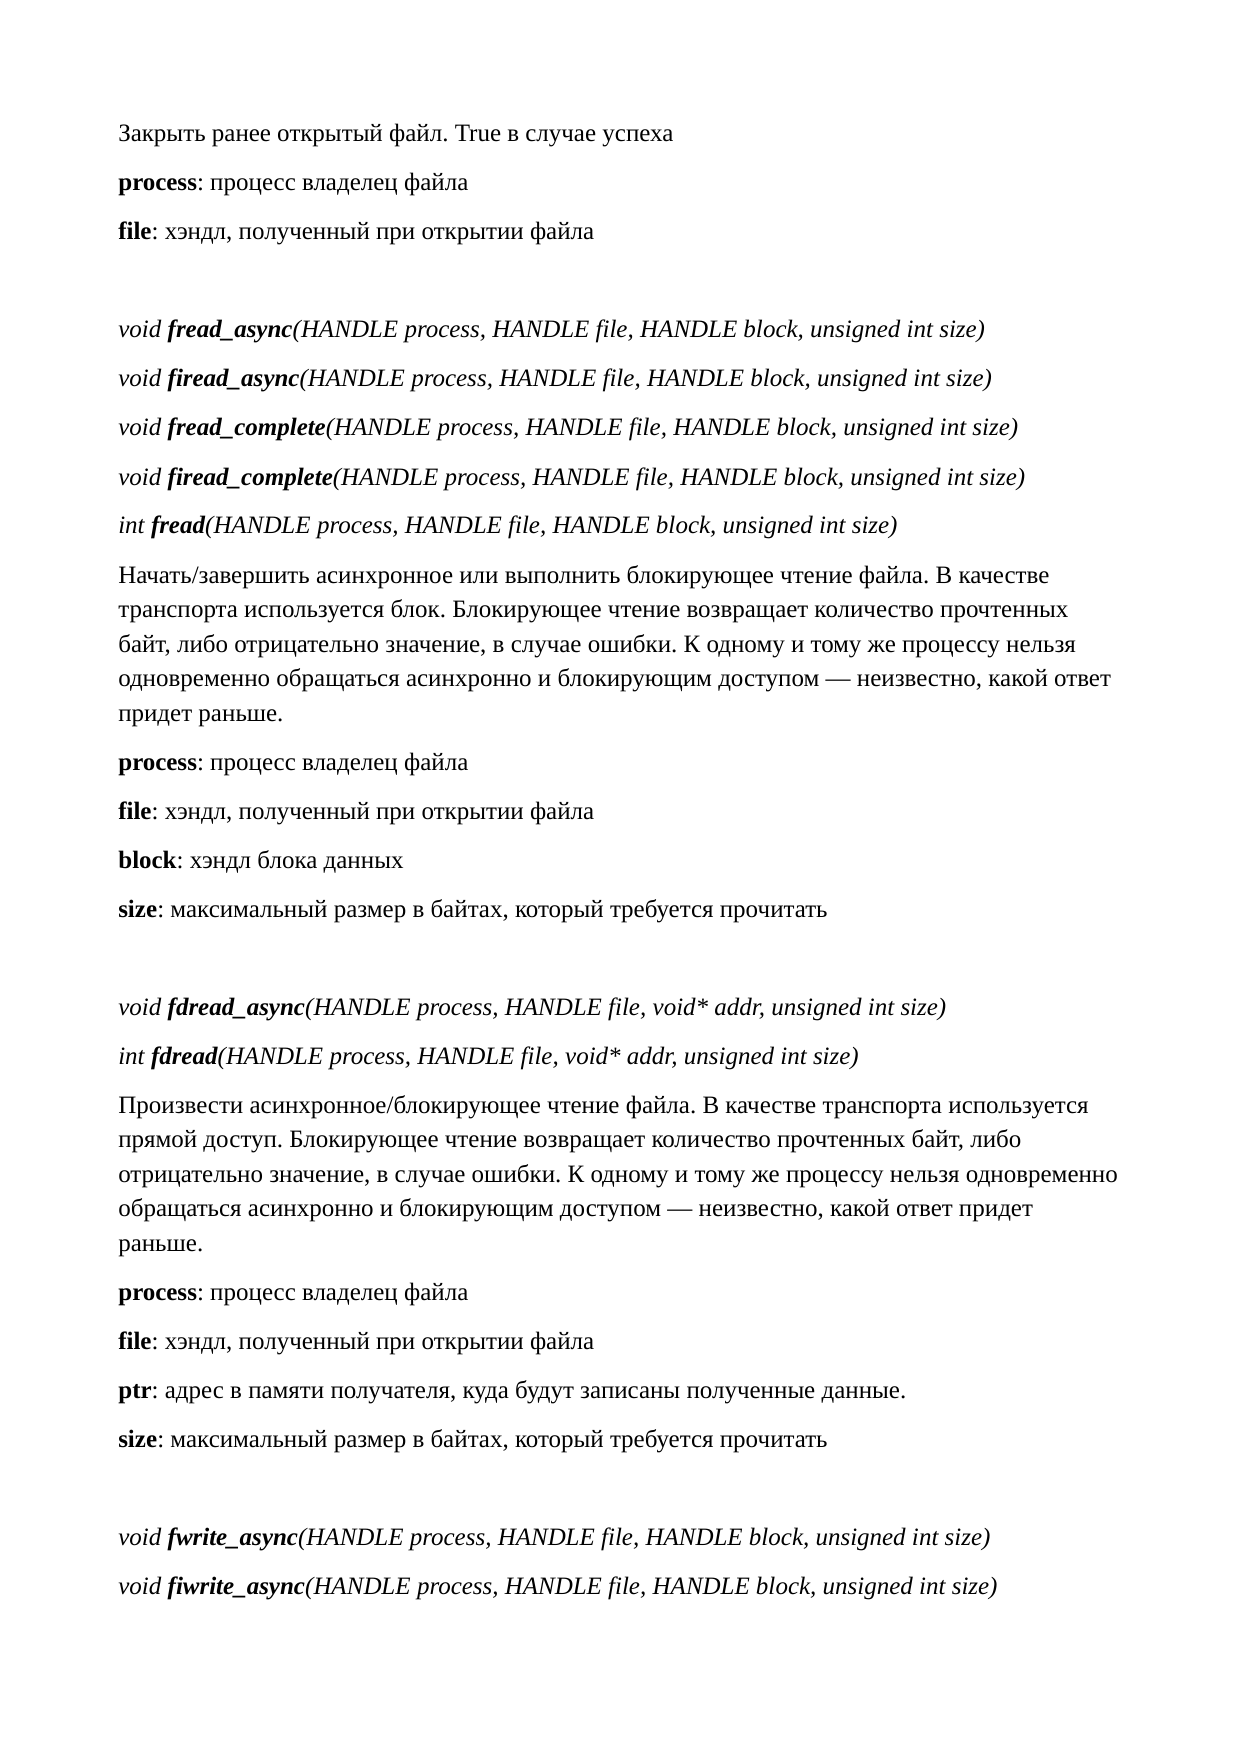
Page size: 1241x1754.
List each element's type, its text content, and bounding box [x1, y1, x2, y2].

text process: процесс владелец файла [118, 167, 1122, 196]
text Закрыть ранее открытый файл. True в случае успеха [118, 118, 1122, 147]
text Произвести асинхронное/блокирующее чтение файла. В качестве транспорта используется прямой доступ. Блокирующее чтение возвращает количество прочтенных байт, либо отрицательно значение, в случае ошибки. К одному и тому же процессу нельзя одновременно обращаться асинхронно и блокирующим доступом — неизвестно, какой ответ придет раньше. [118, 1090, 1122, 1257]
text void firead_complete(HANDLE process, HANDLE file, HANDLE block, unsigned int size) [118, 462, 1122, 490]
text file: хэндл, полученный при открытии файла [118, 1326, 1122, 1355]
text void fread_complete(HANDLE process, HANDLE file, HANDLE block, unsigned int size) [118, 412, 1122, 441]
text block: хэндл блока данных [118, 845, 1122, 873]
text Начать/завершить асинхронное или выполнить блокирующее чтение файла. В качестве транспорта используется блок. Блокирующее чтение возвращает количество прочтенных байт, либо отрицательно значение, в случае ошибки. К одному и тому же процессу нельзя одновременно обращаться асинхронно и блокирующим доступом — неизвестно, какой ответ придет раньше. [118, 560, 1122, 726]
text void firead_async(HANDLE process, HANDLE file, HANDLE block, unsigned int size) [118, 363, 1122, 392]
text void fdread_async(HANDLE process, HANDLE file, void* addr, unsigned int size) [118, 992, 1122, 1021]
text size: максимальный размер в байтах, который требуется прочитать [118, 894, 1122, 923]
text process: процесс владелец файла [118, 747, 1122, 775]
text ptr: адрес в памяти получателя, куда будут записаны полученные данные. [118, 1375, 1122, 1404]
text file: хэндл, полученный при открытии файла [118, 796, 1122, 824]
text int fdread(HANDLE process, HANDLE file, void* addr, unsigned int size) [118, 1041, 1122, 1070]
text int fread(HANDLE process, HANDLE file, HANDLE block, unsigned int size) [118, 511, 1122, 539]
text file: хэндл, полученный при открытии файла [118, 216, 1122, 245]
text void fread_async(HANDLE process, HANDLE file, HANDLE block, unsigned int size) [118, 314, 1122, 343]
text process: процесс владелец файла [118, 1277, 1122, 1306]
text size: максимальный размер в байтах, который требуется прочитать [118, 1424, 1122, 1453]
text void fiwrite_async(HANDLE process, HANDLE file, HANDLE block, unsigned int size) [118, 1571, 1122, 1600]
text void fwrite_async(HANDLE process, HANDLE file, HANDLE block, unsigned int size) [118, 1522, 1122, 1551]
